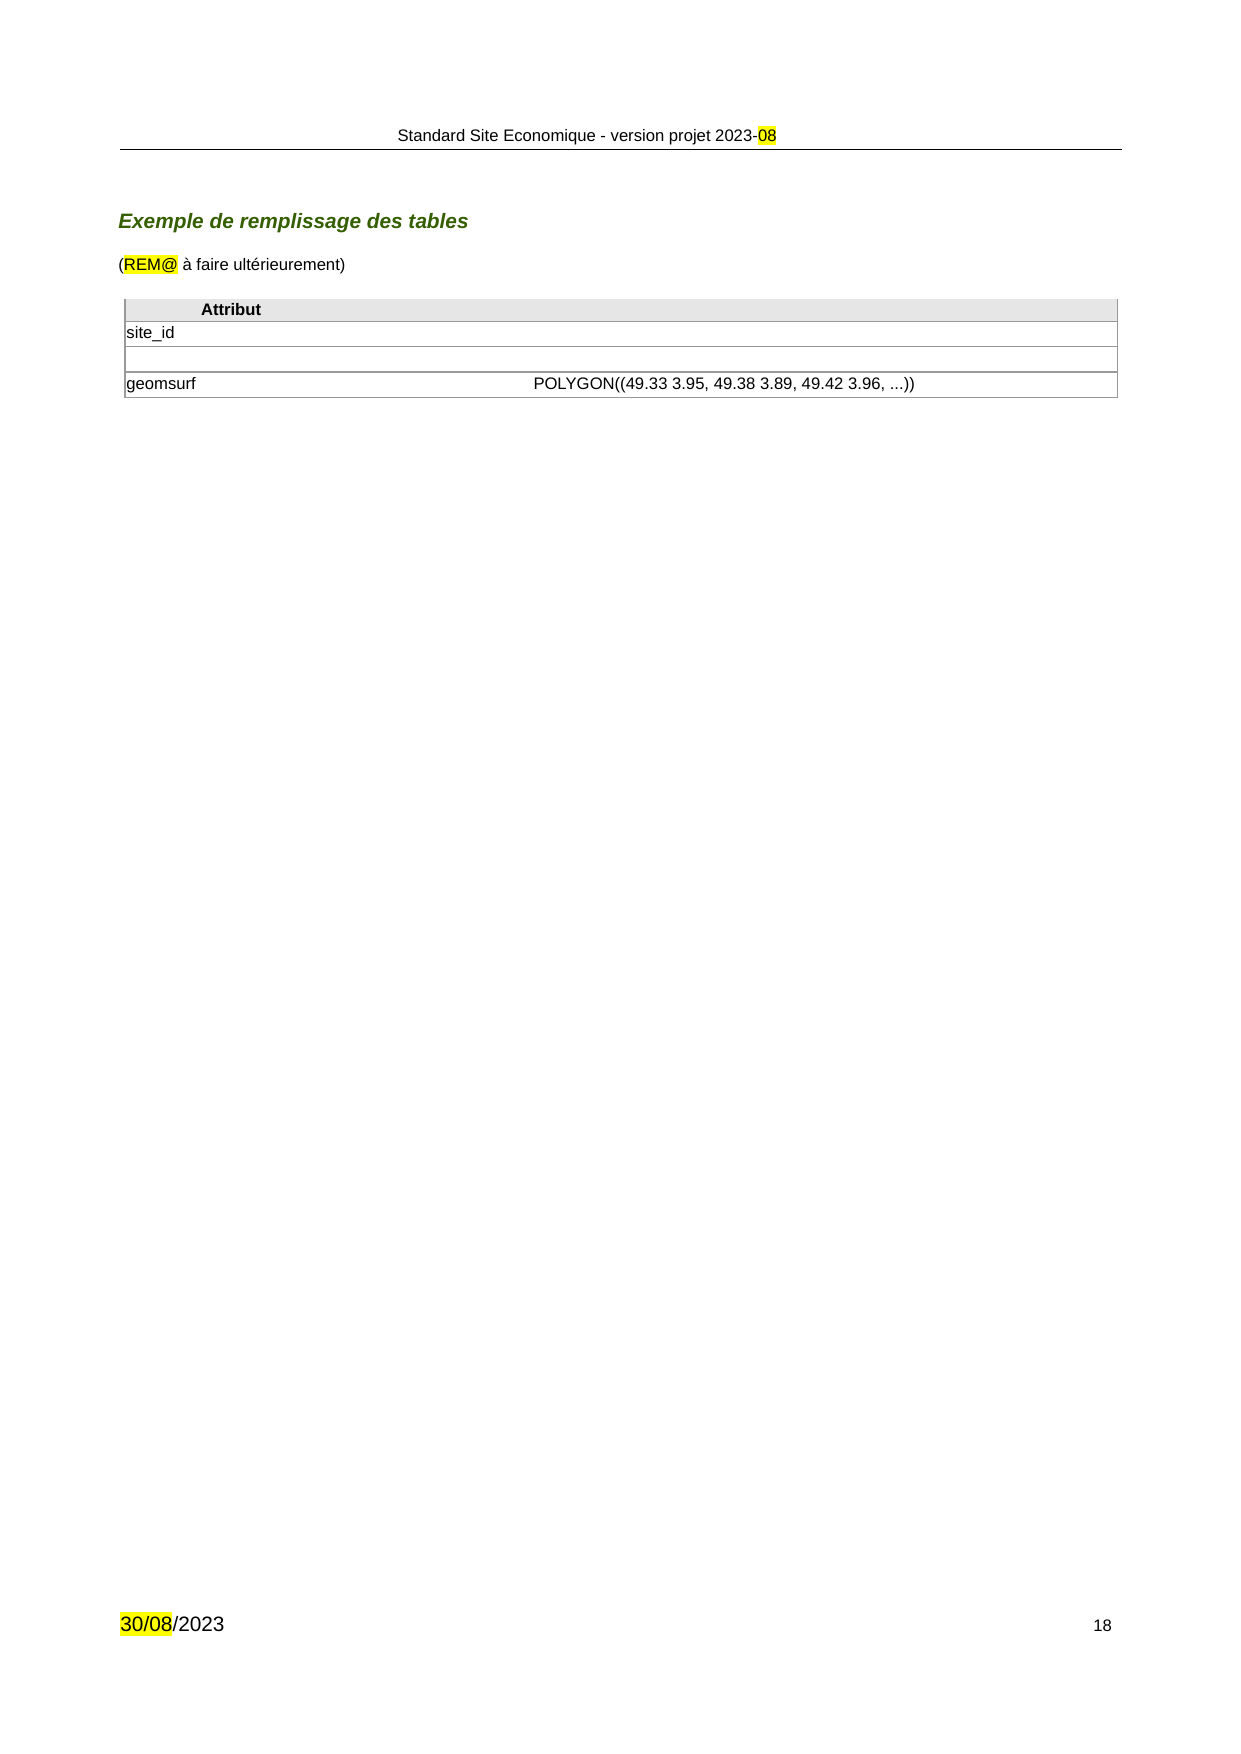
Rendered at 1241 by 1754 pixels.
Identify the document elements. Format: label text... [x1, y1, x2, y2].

subtitle Exemple de remplissage des tables [118, 209, 1122, 233]
table_cell site_id [126, 322, 337, 346]
text (REM@ à faire ultérieurement) [118, 255, 1116, 274]
table_cell [126, 347, 337, 371]
table_cell [337, 347, 1117, 371]
table_cell [337, 322, 1117, 346]
table_header Attribut [126, 299, 337, 321]
table_header [337, 299, 1117, 321]
table_cell geomsurf [126, 373, 337, 397]
table_cell POLYGON((49.33 3.95, 49.38 3.89, 49.42 3.96, ...)) [337, 373, 1117, 397]
